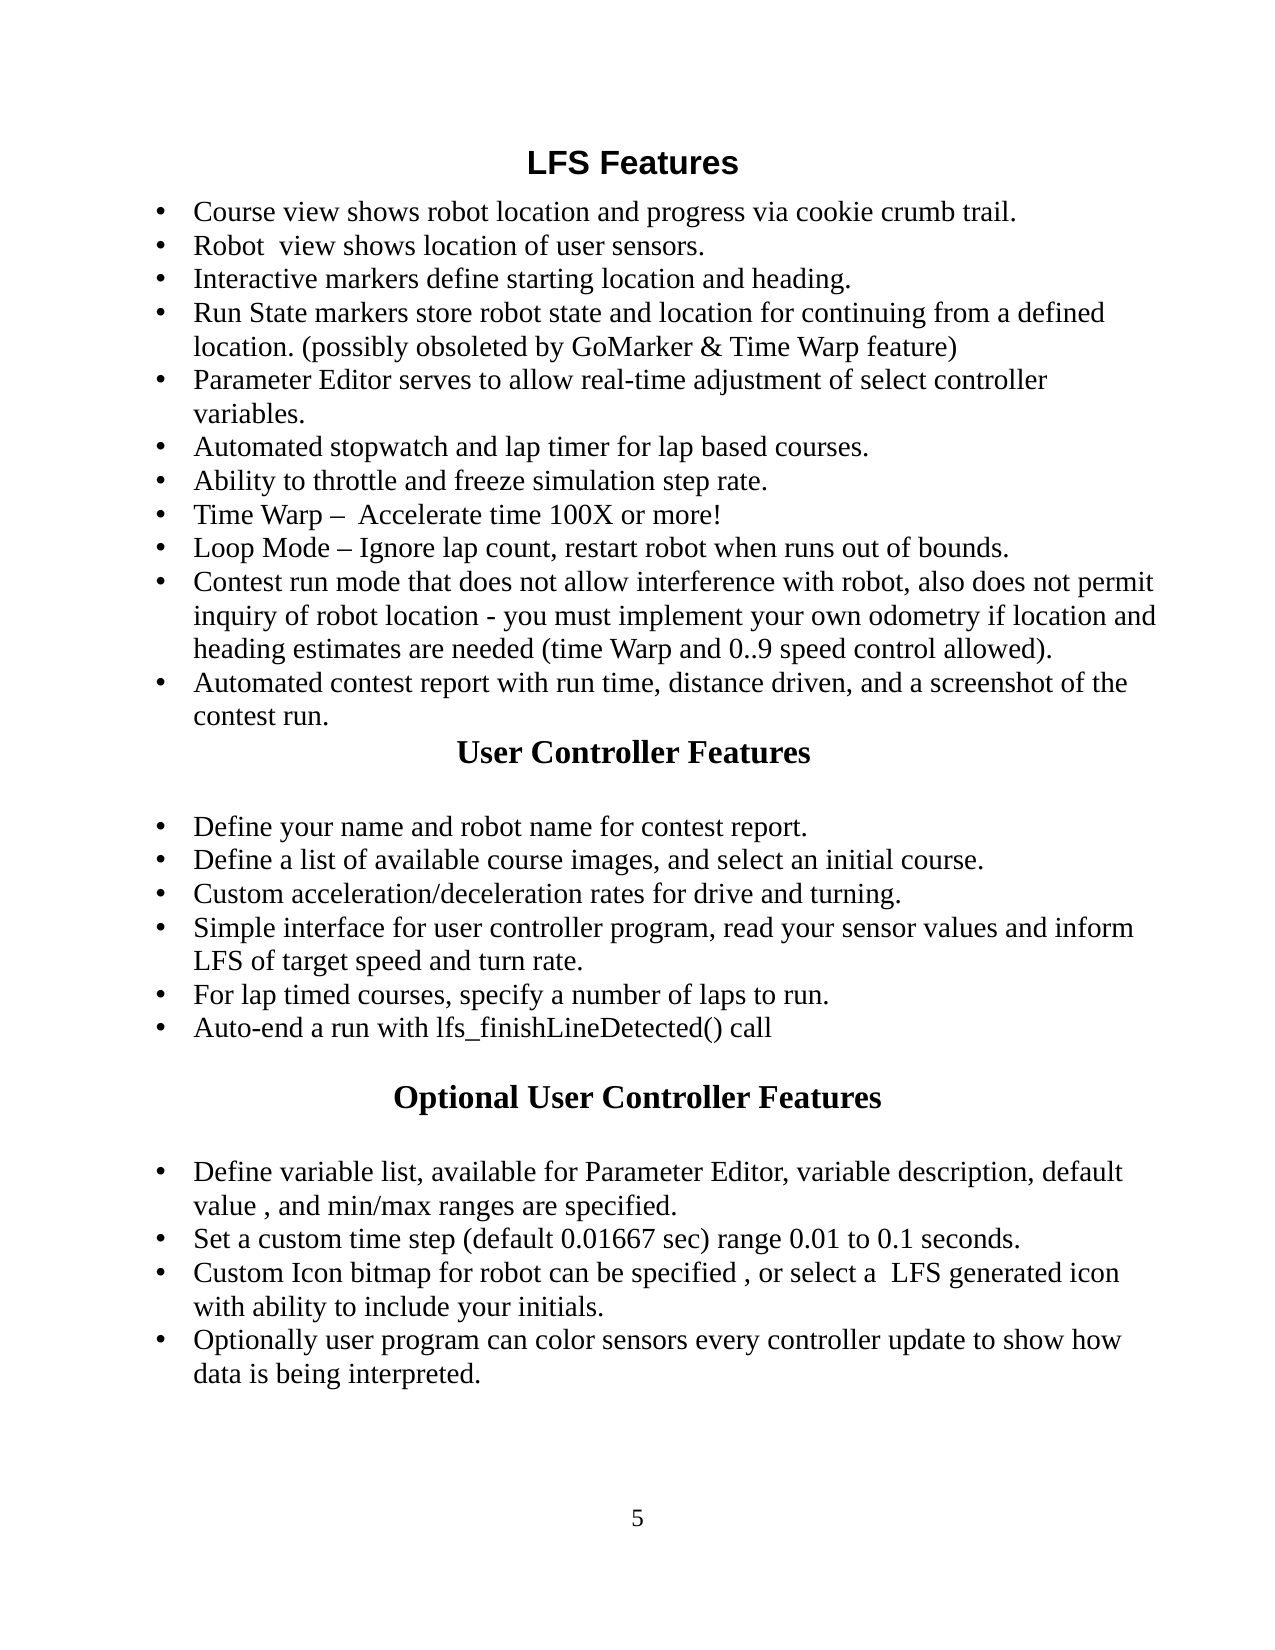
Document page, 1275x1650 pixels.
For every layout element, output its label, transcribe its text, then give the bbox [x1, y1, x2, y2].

list Time Warp – Accelerate time 100X or more! [156, 497, 1157, 531]
text Optional User Controller Features [118, 1078, 1157, 1116]
list Define your name and robot name for contest report. [156, 809, 1157, 842]
list Optionally user program can color sensors every controller update to show how data is being interpreted. [156, 1322, 1157, 1389]
list Automated stopwatch and lap timer for lap based courses. [156, 429, 1157, 463]
list Custom Icon bitmap for robot can be specified , or select a LFS generated icon with ability to include your initials. [156, 1255, 1157, 1322]
list Simple interface for user controller program, read your sensor values and inform LFS of target speed and turn rate. [156, 910, 1157, 977]
list Ability to throttle and freeze simulation step rate. [156, 463, 1157, 497]
list Set a custom time step (default 0.01667 sec) range 0.01 to 0.1 seconds. [156, 1222, 1157, 1255]
list Define variable list, available for Parameter Editor, variable description, default value , and min/max ranges are specified. [156, 1154, 1157, 1222]
list Define a list of available course images, and select an initial course. [156, 842, 1157, 876]
list Parameter Editor serves to allow real-time adjustment of select controller variables. [156, 362, 1157, 429]
list Custom acceleration/deceleration rates for drive and turning. [156, 876, 1157, 910]
list Interactive markers define starting location and heading. [156, 262, 1157, 295]
list Course view shows robot location and progress via cookie crumb trail. [156, 194, 1157, 228]
list Robot view shows location of user sensors. [156, 228, 1157, 262]
subtitle LFS Features [118, 143, 1157, 182]
list For lap timed courses, specify a number of laps to run. [156, 977, 1157, 1011]
list Loop Mode – Ignore lap count, restart robot when runs out of bounds. [156, 531, 1157, 564]
text User Controller Features [118, 732, 1157, 770]
list Contest run mode that does not allow interference with robot, also does not permit inquiry of robot location - you must implement your own odometry if location and heading estimates are needed (time Warp and 0..9 speed control allowed). [156, 564, 1157, 665]
list Automated contest report with run time, distance driven, and a screenshot of the contest run. [156, 665, 1157, 732]
list Run State markers store robot state and location for continuing from a defined location. (possibly obsoleted by GoMarker & Time Warp feature) [156, 295, 1157, 362]
list Auto-end a run with lfs_finishLineDetected() call [156, 1011, 1157, 1044]
